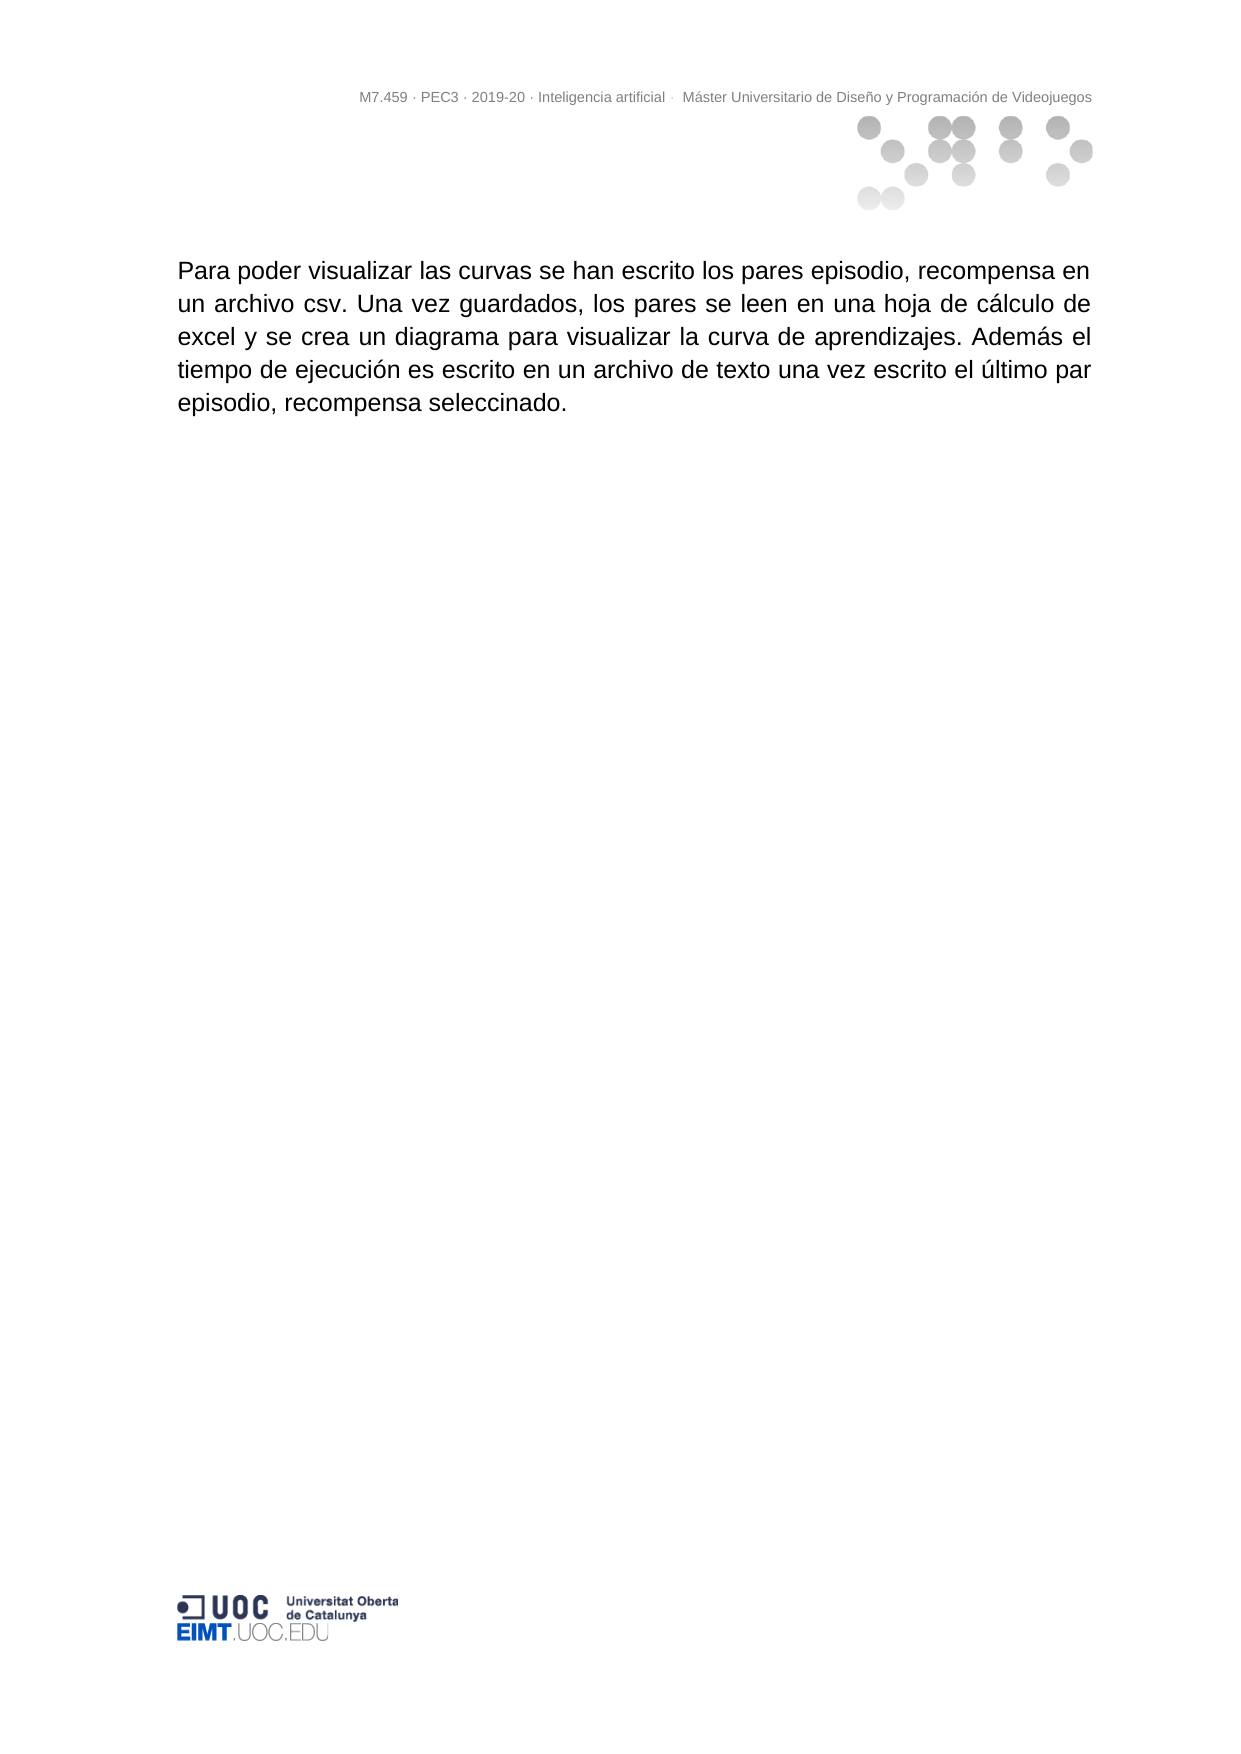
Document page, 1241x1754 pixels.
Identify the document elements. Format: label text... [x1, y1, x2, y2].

picture [177, 1595, 398, 1622]
picture [177, 1623, 329, 1641]
picture [857, 105, 1093, 222]
text Para poder visualizar las curvas se han escrito los pares episodio, recompensa en un archivo csv. Una vez guardados, los pares se leen en una hoja de cálculo de excel y se crea un diagrama para visualizar la curva de aprendizajes. Además el tiempo de ejecución es escrito en un archivo de texto una vez escrito el último par episodio, recompensa seleccinado. [177, 256, 1092, 417]
